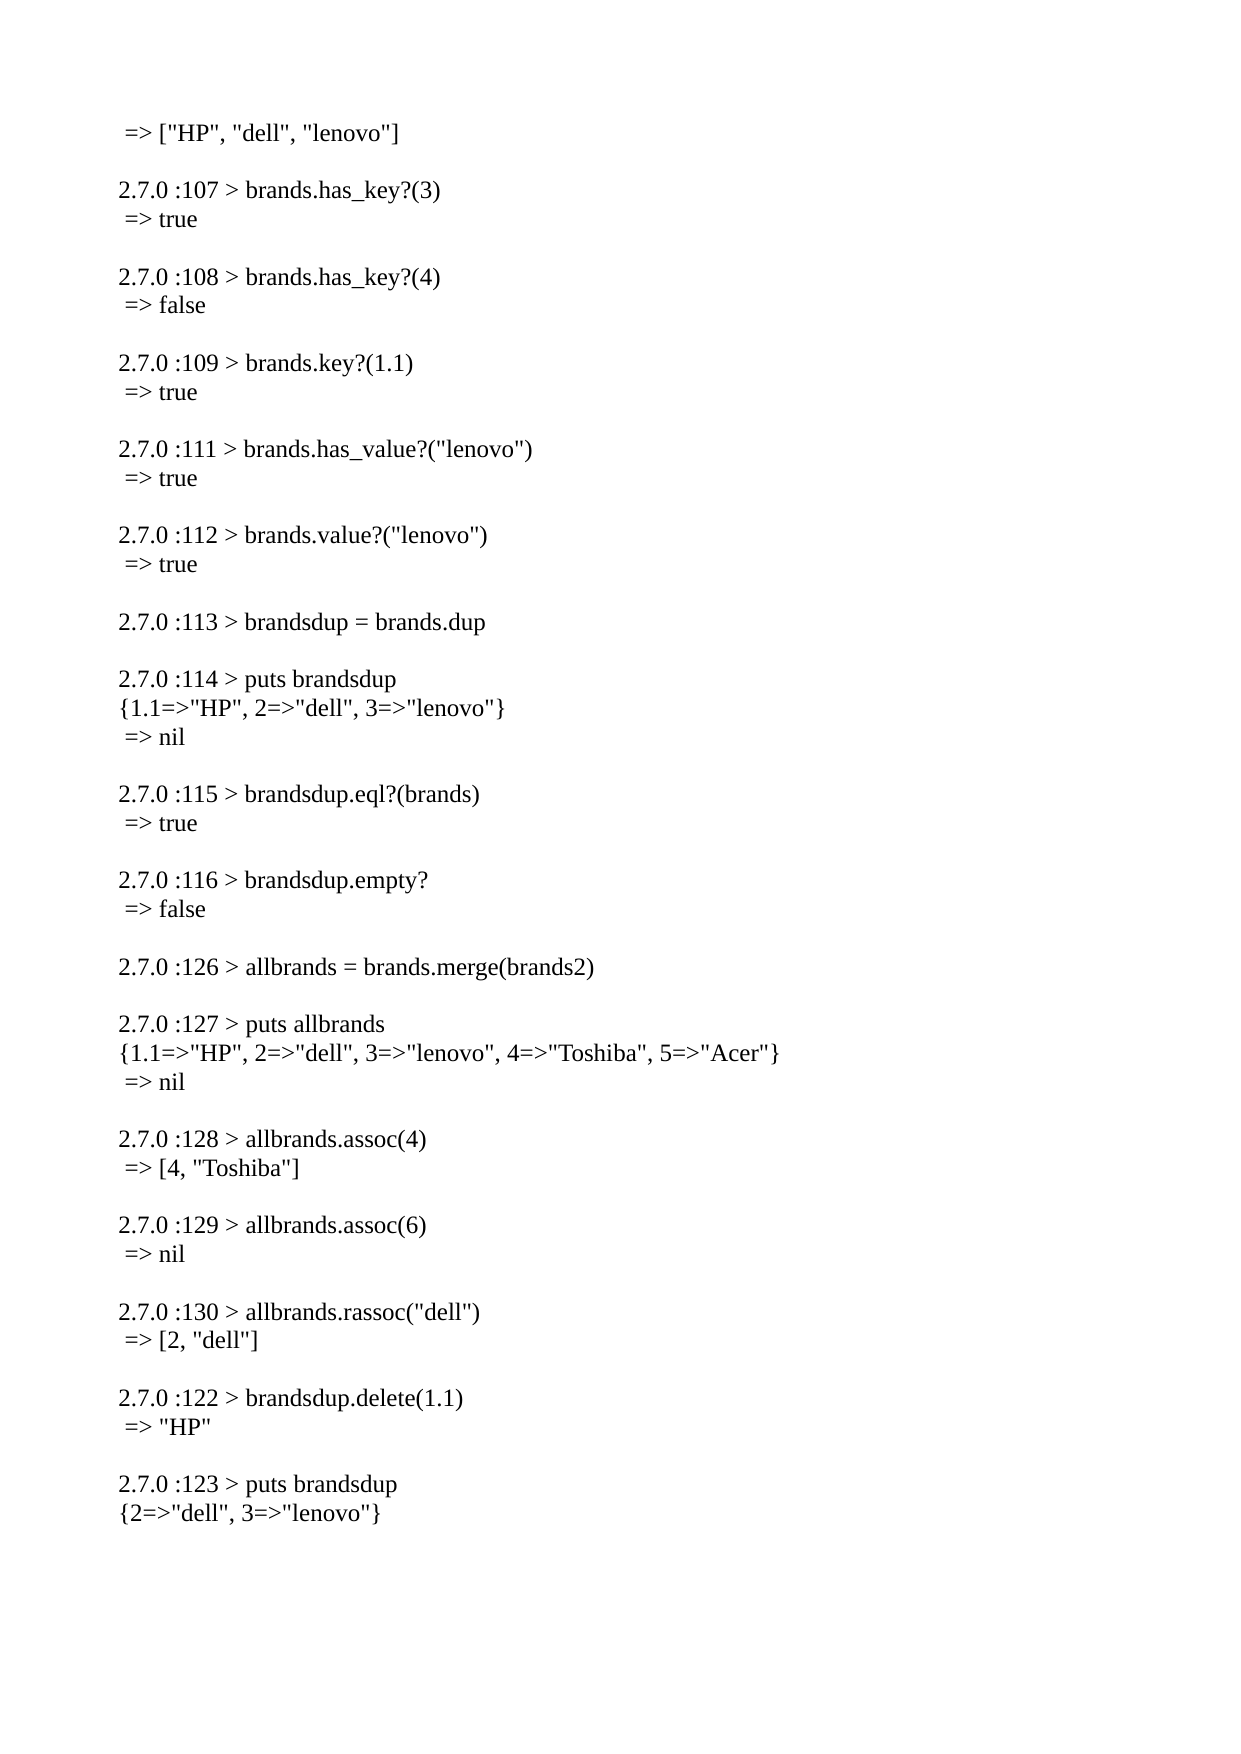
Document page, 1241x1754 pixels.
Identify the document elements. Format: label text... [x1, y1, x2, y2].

text => [2, "dell"] [118, 1326, 1122, 1354]
text 2.7.0 :112 > brands.value?("lenovo") [118, 521, 1122, 549]
text => false [118, 291, 1122, 319]
text 2.7.0 :107 > brands.has_key?(3) [118, 176, 1122, 204]
text => true [118, 204, 1122, 233]
text 2.7.0 :129 > allbrands.assoc(6) [118, 1211, 1122, 1239]
text 2.7.0 :116 > brandsdup.empty? [118, 866, 1122, 894]
text => false [118, 894, 1122, 923]
text 2.7.0 :111 > brands.has_value?("lenovo") [118, 434, 1122, 463]
text => "HP" [118, 1412, 1122, 1441]
text 2.7.0 :127 > puts allbrands [118, 1009, 1122, 1038]
text 2.7.0 :130 > allbrands.rassoc("dell") [118, 1297, 1122, 1326]
text 2.7.0 :114 > puts brandsdup [118, 664, 1122, 693]
text => true [118, 377, 1122, 406]
text => nil [118, 1239, 1122, 1268]
text 2.7.0 :113 > brandsdup = brands.dup [118, 607, 1122, 636]
text 2.7.0 :126 > allbrands = brands.merge(brands2) [118, 952, 1122, 981]
text 2.7.0 :128 > allbrands.assoc(4) [118, 1124, 1122, 1153]
text => nil [118, 1067, 1122, 1096]
text => ["HP", "dell", "lenovo"] [118, 118, 1122, 147]
text => true [118, 808, 1122, 837]
text 2.7.0 :108 > brands.has_key?(4) [118, 262, 1122, 291]
text {2=>"dell", 3=>"lenovo"} [118, 1498, 1122, 1527]
text => true [118, 549, 1122, 578]
text 2.7.0 :123 > puts brandsdup [118, 1469, 1122, 1498]
text 2.7.0 :115 > brandsdup.eql?(brands) [118, 779, 1122, 808]
text => true [118, 463, 1122, 492]
text {1.1=>"HP", 2=>"dell", 3=>"lenovo"} [118, 693, 1122, 722]
text => [4, "Toshiba"] [118, 1153, 1122, 1182]
text {1.1=>"HP", 2=>"dell", 3=>"lenovo", 4=>"Toshiba", 5=>"Acer"} [118, 1038, 1122, 1067]
text 2.7.0 :122 > brandsdup.delete(1.1) [118, 1383, 1122, 1412]
text => nil [118, 722, 1122, 751]
text 2.7.0 :109 > brands.key?(1.1) [118, 348, 1122, 377]
